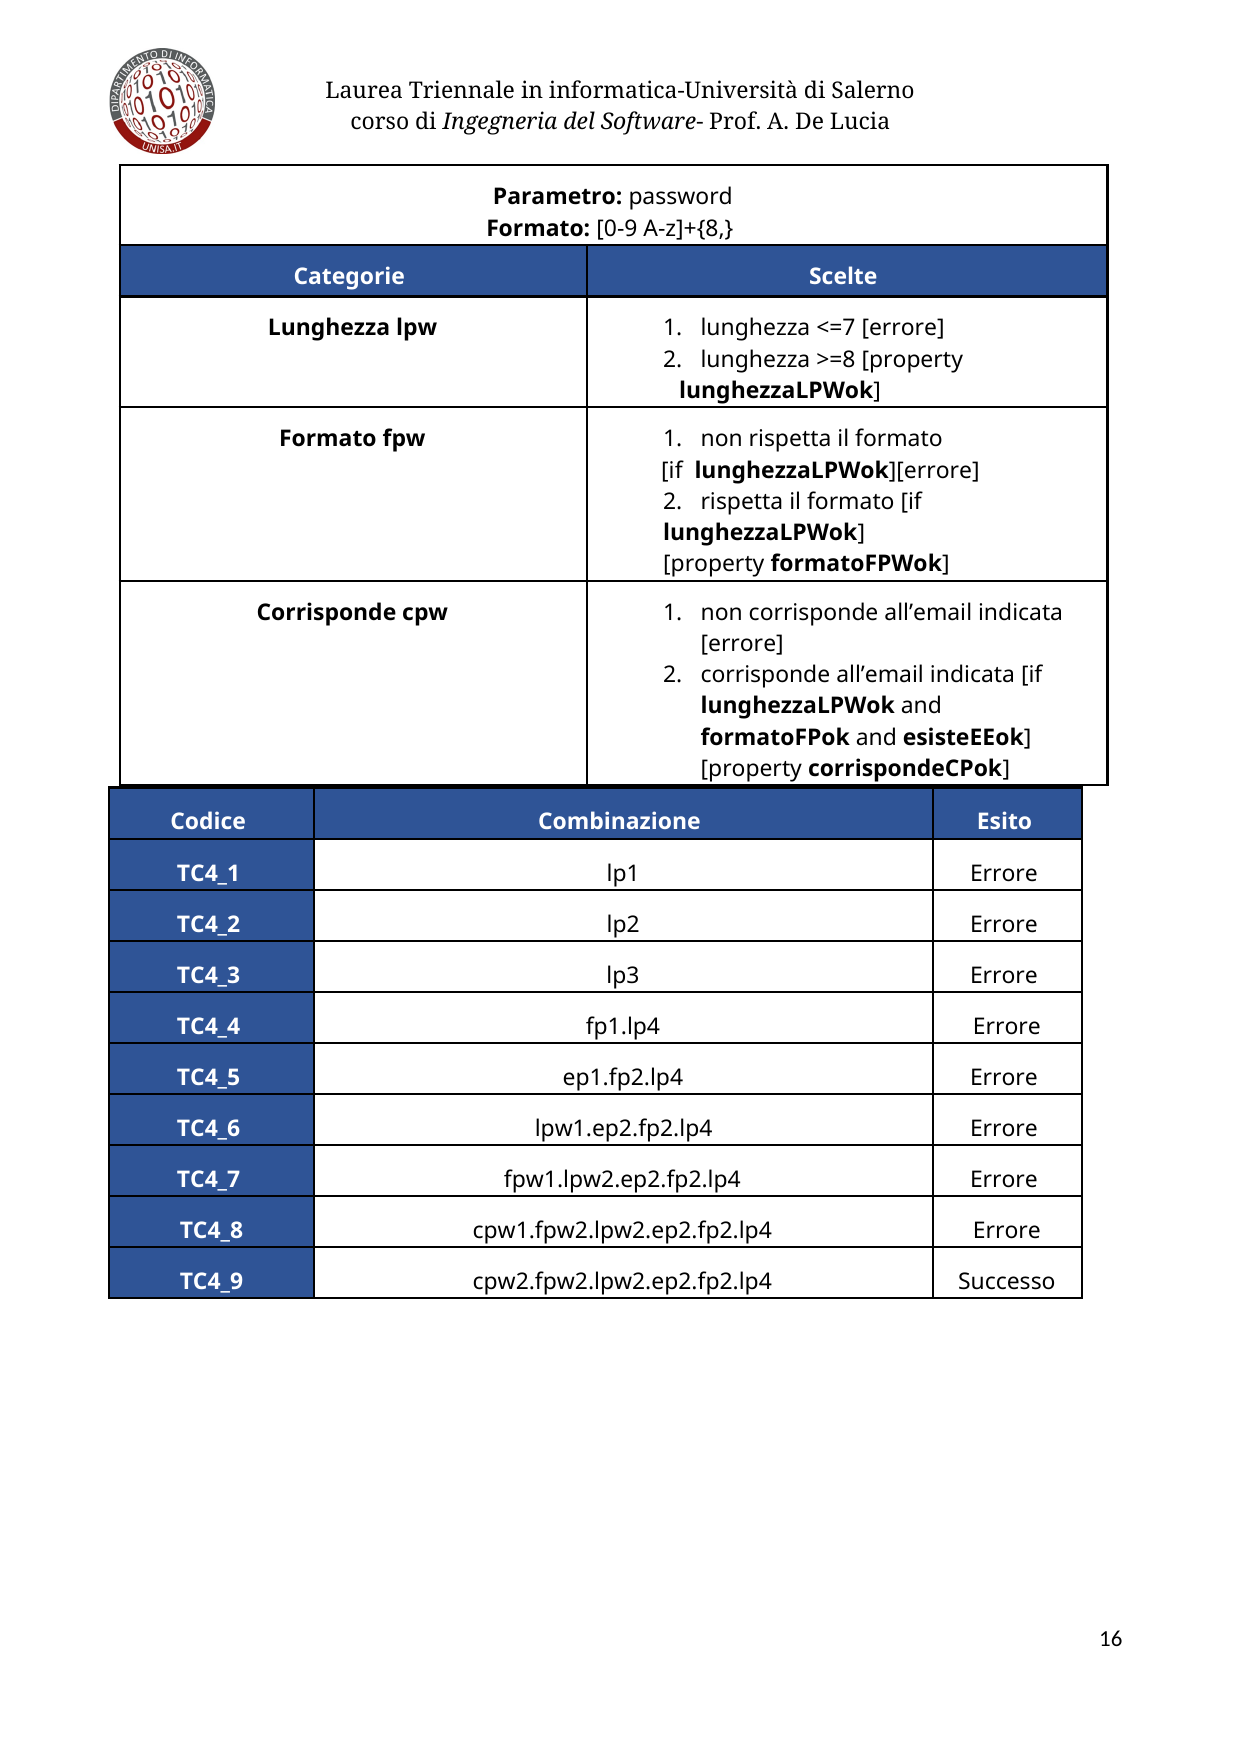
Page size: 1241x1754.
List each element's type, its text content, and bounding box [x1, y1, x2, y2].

table_cell lp1 [315, 840, 932, 889]
table_header Codice [110, 789, 313, 838]
table_cell Errore [934, 1197, 1081, 1246]
table_cell TC4_1 [110, 840, 313, 889]
table_cell Errore [934, 1044, 1081, 1093]
table_cell TC4_3 [110, 942, 313, 991]
table_cell Errore [934, 891, 1081, 940]
table_cell cpw1.fpw2.lpw2.ep2.fp2.lp4 [315, 1197, 932, 1246]
table_cell TC4_4 [110, 993, 313, 1042]
table_cell Formato fpw [121, 408, 586, 580]
table_cell TC4_7 [110, 1146, 313, 1195]
table_cell fp1.lp4 [315, 993, 932, 1042]
table_cell TC4_8 [110, 1197, 313, 1246]
table_header Parametro: password Formato: [0-9 A-z]+{8,} [121, 166, 1106, 244]
table_cell TC4_2 [110, 891, 313, 940]
table_header Combinazione [315, 789, 932, 838]
table_cell lunghezza <=7 [errore] lunghezza >=8 [property lunghezzaLPWok] [588, 298, 1106, 406]
table_cell fpw1.lpw2.ep2.fp2.lp4 [315, 1146, 932, 1195]
table_cell non rispetta il formato [if lunghezzaLPWok][errore] rispetta il formato [if lunghezzaLPWok] [property formatoFPWok] [588, 408, 1106, 580]
table_cell lp2 [315, 891, 932, 940]
table_cell TC4_9 [110, 1248, 313, 1297]
table_cell non corrisponde all’email indicata [errore] corrisponde all’email indicata [if lunghezzaLPWok and formatoFPok and esisteEEok] [property corrispondeCPok] [588, 582, 1106, 784]
table_cell Scelte [588, 246, 1106, 295]
table_cell Errore [934, 1146, 1081, 1195]
table_cell TC4_5 [110, 1044, 313, 1093]
table_cell Corrisponde cpw [121, 582, 586, 784]
table_cell Errore [934, 840, 1081, 889]
table_cell lp3 [315, 942, 932, 991]
table_cell Lunghezza lpw [121, 298, 586, 406]
table_cell Errore [934, 993, 1081, 1042]
table_cell Errore [934, 1095, 1081, 1144]
table_cell TC4_6 [110, 1095, 313, 1144]
table_cell Successo [934, 1248, 1081, 1297]
table_header Esito [934, 789, 1081, 838]
table_cell Categorie [121, 246, 586, 295]
table_cell ep1.fp2.lp4 [315, 1044, 932, 1093]
table_cell lpw1.ep2.fp2.lp4 [315, 1095, 932, 1144]
table_cell Errore [934, 942, 1081, 991]
table_cell cpw2.fpw2.lpw2.ep2.fp2.lp4 [315, 1248, 932, 1297]
